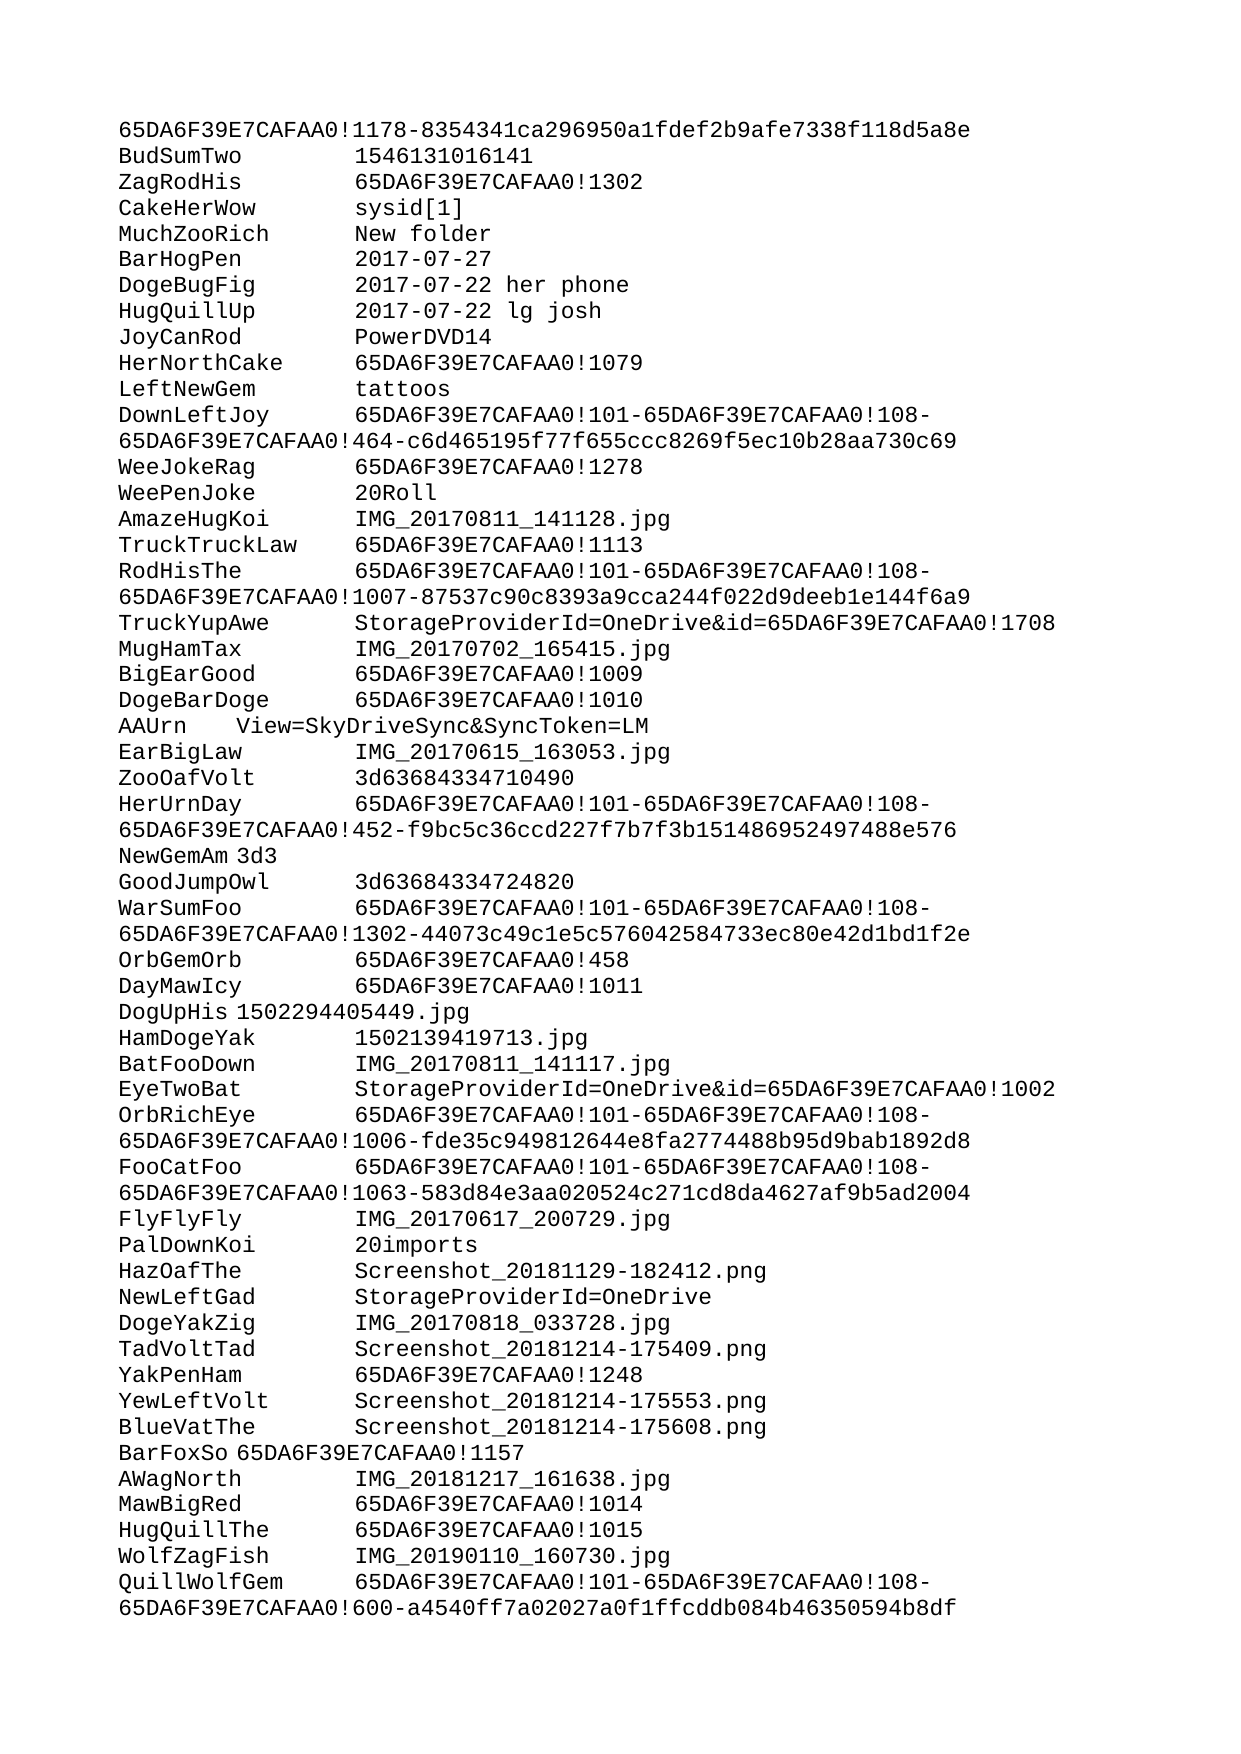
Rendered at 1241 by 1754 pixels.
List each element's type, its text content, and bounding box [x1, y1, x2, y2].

text BlueVatThe Screenshot_20181214-175608.png [118, 1415, 1122, 1441]
text WarSumFoo 65DA6F39E7CAFAA0!101-65DA6F39E7CAFAA0!108-65DA6F39E7CAFAA0!1302-44073c49c1e5c576042584733ec80e42d1bd1f2e [118, 896, 1122, 948]
text MuchZooRich New folder [118, 222, 1122, 248]
text MugHamTax IMG_20170702_165415.jpg [118, 637, 1122, 663]
text ZooOafVolt 3d63684334710490 [118, 767, 1122, 792]
text HamDogeYak 1502139419713.jpg [118, 1026, 1122, 1052]
text HerUrnDay 65DA6F39E7CAFAA0!101-65DA6F39E7CAFAA0!108-65DA6F39E7CAFAA0!452-f9bc5c36ccd227f7b7f3b151486952497488e576 [118, 792, 1122, 844]
text QuillWolfGem 65DA6F39E7CAFAA0!101-65DA6F39E7CAFAA0!108-65DA6F39E7CAFAA0!600-a4540ff7a02027a0f1ffcddb084b46350594b8df [118, 1571, 1122, 1622]
text GoodJumpOwl 3d63684334724820 [118, 870, 1122, 896]
text AWagNorth IMG_20181217_161638.jpg [118, 1467, 1122, 1493]
text 65DA6F39E7CAFAA0!1178-8354341ca296950a1fdef2b9afe7338f118d5a8e [118, 118, 1122, 144]
text BudSumTwo 1546131016141 [118, 144, 1122, 170]
text DogeYakZig IMG_20170818_033728.jpg [118, 1311, 1122, 1337]
text OrbGemOrb 65DA6F39E7CAFAA0!458 [118, 948, 1122, 974]
text EarBigLaw IMG_20170615_163053.jpg [118, 741, 1122, 767]
text DogeBarDoge 65DA6F39E7CAFAA0!1010 [118, 689, 1122, 715]
text HugQuillUp 2017-07-22 lg josh [118, 300, 1122, 326]
text FooCatFoo 65DA6F39E7CAFAA0!101-65DA6F39E7CAFAA0!108-65DA6F39E7CAFAA0!1063-583d84e3aa020524c271cd8da4627af9b5ad2004 [118, 1156, 1122, 1207]
text AAUrn View=SkyDriveSync&SyncToken=LM [118, 715, 1122, 741]
text RodHisThe 65DA6F39E7CAFAA0!101-65DA6F39E7CAFAA0!108-65DA6F39E7CAFAA0!1007-87537c90c8393a9cca244f022d9deeb1e144f6a9 [118, 559, 1122, 611]
text DownLeftJoy 65DA6F39E7CAFAA0!101-65DA6F39E7CAFAA0!108-65DA6F39E7CAFAA0!464-c6d465195f77f655ccc8269f5ec10b28aa730c69 [118, 403, 1122, 455]
text WeePenJoke 20Roll [118, 481, 1122, 507]
text YewLeftVolt Screenshot_20181214-175553.png [118, 1389, 1122, 1415]
text PalDownKoi 20imports [118, 1233, 1122, 1259]
text OrbRichEye 65DA6F39E7CAFAA0!101-65DA6F39E7CAFAA0!108-65DA6F39E7CAFAA0!1006-fde35c949812644e8fa2774488b95d9bab1892d8 [118, 1104, 1122, 1156]
text CakeHerWow sysid[1] [118, 196, 1122, 222]
text NewGemAm 3d3 [118, 844, 1122, 870]
text DogUpHis 1502294405449.jpg [118, 1000, 1122, 1026]
text WeeJokeRag 65DA6F39E7CAFAA0!1278 [118, 455, 1122, 481]
text HugQuillThe 65DA6F39E7CAFAA0!1015 [118, 1519, 1122, 1545]
text BarHogPen 2017-07-27 [118, 248, 1122, 274]
text BatFooDown IMG_20170811_141117.jpg [118, 1052, 1122, 1078]
text MawBigRed 65DA6F39E7CAFAA0!1014 [118, 1493, 1122, 1519]
text WolfZagFish IMG_20190110_160730.jpg [118, 1545, 1122, 1571]
text HazOafThe Screenshot_20181129-182412.png [118, 1259, 1122, 1285]
text JoyCanRod PowerDVD14 [118, 326, 1122, 352]
text FlyFlyFly IMG_20170617_200729.jpg [118, 1207, 1122, 1233]
text TadVoltTad Screenshot_20181214-175409.png [118, 1337, 1122, 1363]
text TruckYupAwe StorageProviderId=OneDrive&id=65DA6F39E7CAFAA0!1708 [118, 611, 1122, 637]
text TruckTruckLaw 65DA6F39E7CAFAA0!1113 [118, 533, 1122, 559]
text DayMawIcy 65DA6F39E7CAFAA0!1011 [118, 974, 1122, 1000]
text HerNorthCake 65DA6F39E7CAFAA0!1079 [118, 352, 1122, 377]
text NewLeftGad StorageProviderId=OneDrive [118, 1285, 1122, 1311]
text BarFoxSo 65DA6F39E7CAFAA0!1157 [118, 1441, 1122, 1467]
text ZagRodHis 65DA6F39E7CAFAA0!1302 [118, 170, 1122, 196]
text EyeTwoBat StorageProviderId=OneDrive&id=65DA6F39E7CAFAA0!1002 [118, 1078, 1122, 1104]
text AmazeHugKoi IMG_20170811_141128.jpg [118, 507, 1122, 533]
text BigEarGood 65DA6F39E7CAFAA0!1009 [118, 663, 1122, 689]
text YakPenHam 65DA6F39E7CAFAA0!1248 [118, 1363, 1122, 1389]
text DogeBugFig 2017-07-22 her phone [118, 274, 1122, 300]
text LeftNewGem tattoos [118, 377, 1122, 403]
